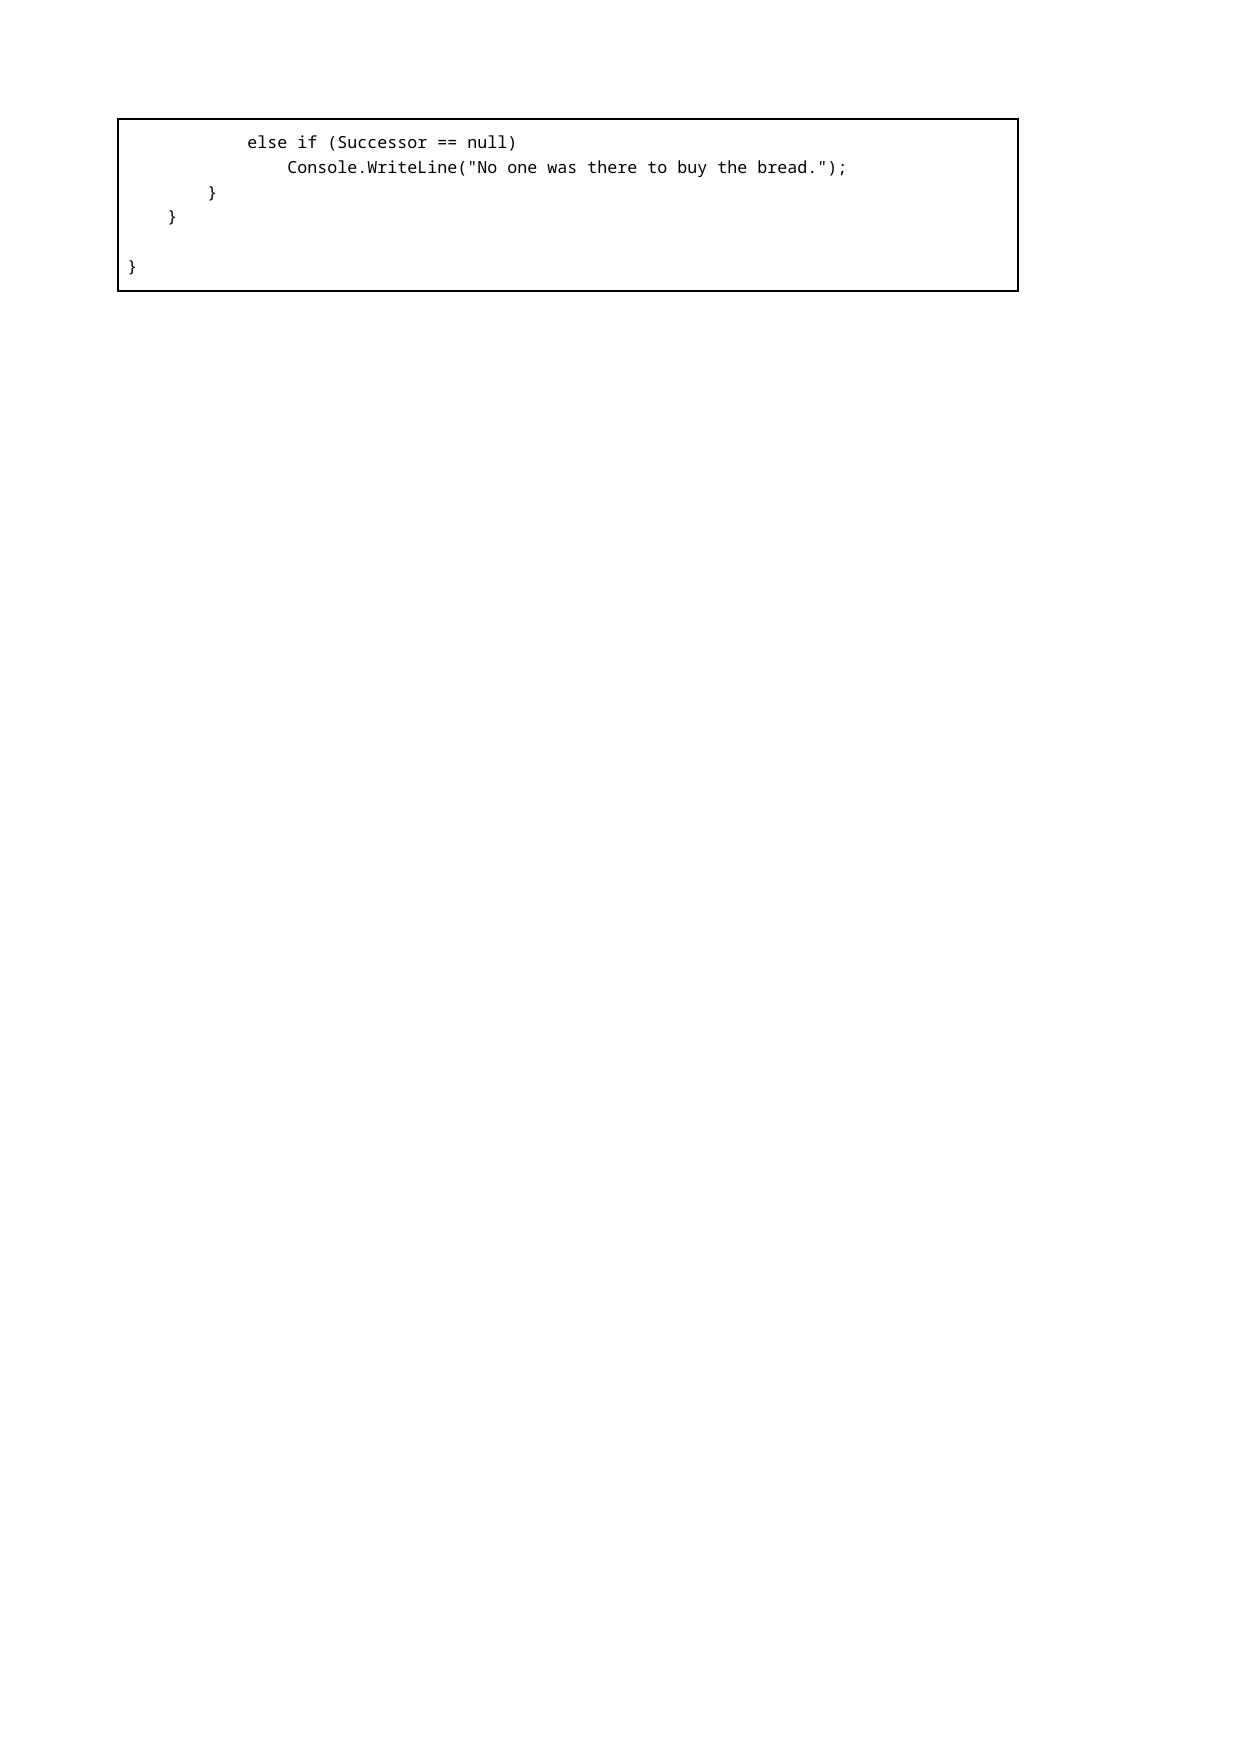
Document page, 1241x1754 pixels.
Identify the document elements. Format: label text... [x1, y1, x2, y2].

table_cell else if (Successor == null) Console.WriteLine("No one was there to buy the bread."); } } } [119, 120, 1017, 290]
